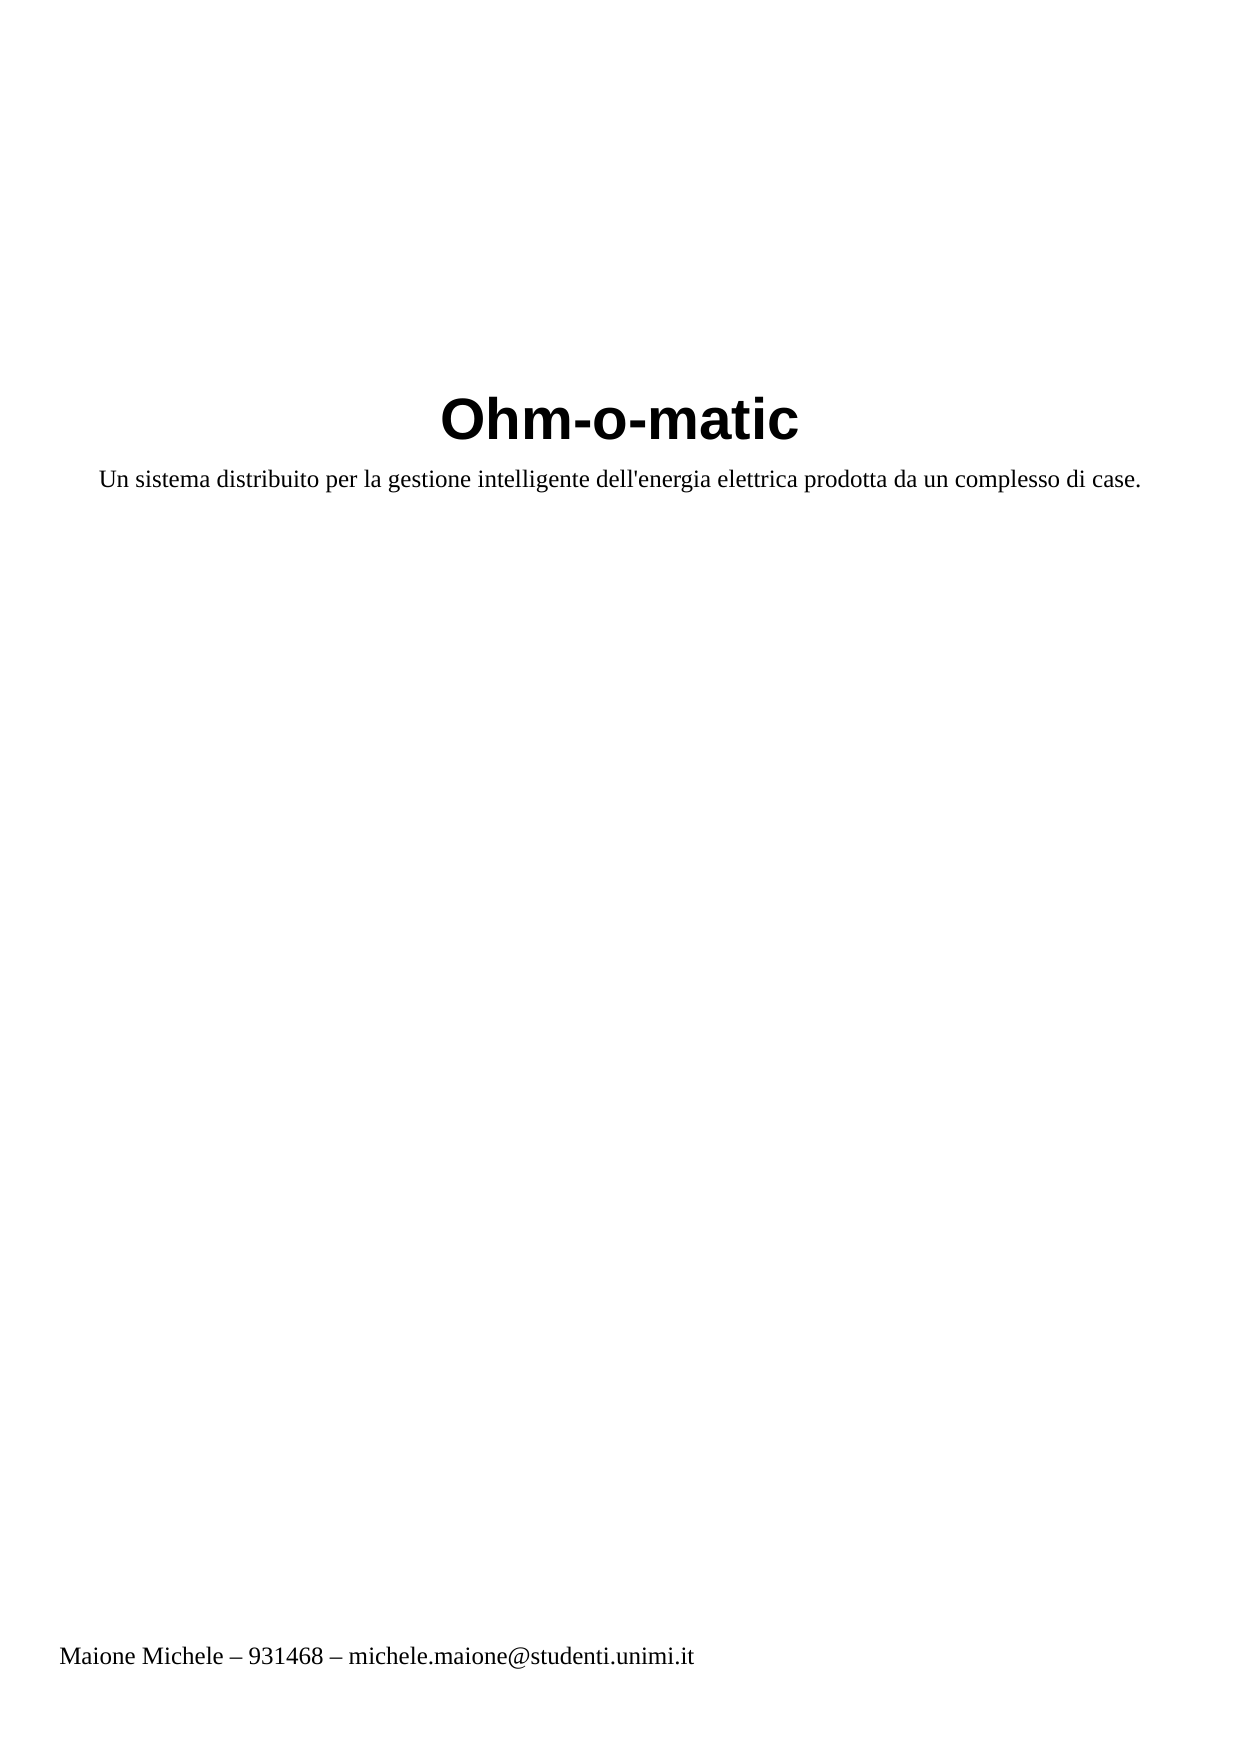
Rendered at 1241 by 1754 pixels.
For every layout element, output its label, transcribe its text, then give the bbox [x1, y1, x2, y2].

table_header [59, 59, 620, 255]
text Maione Michele – 931468 – michele.maione@studenti.unimi.it [59, 1641, 1181, 1670]
table_header [620, 59, 1181, 255]
title Ohm-o-matic [59, 384, 1181, 451]
text Un sistema distribuito per la gestione intelligente dell'energia elettrica prodotta da un complesso di case. [59, 464, 1181, 493]
